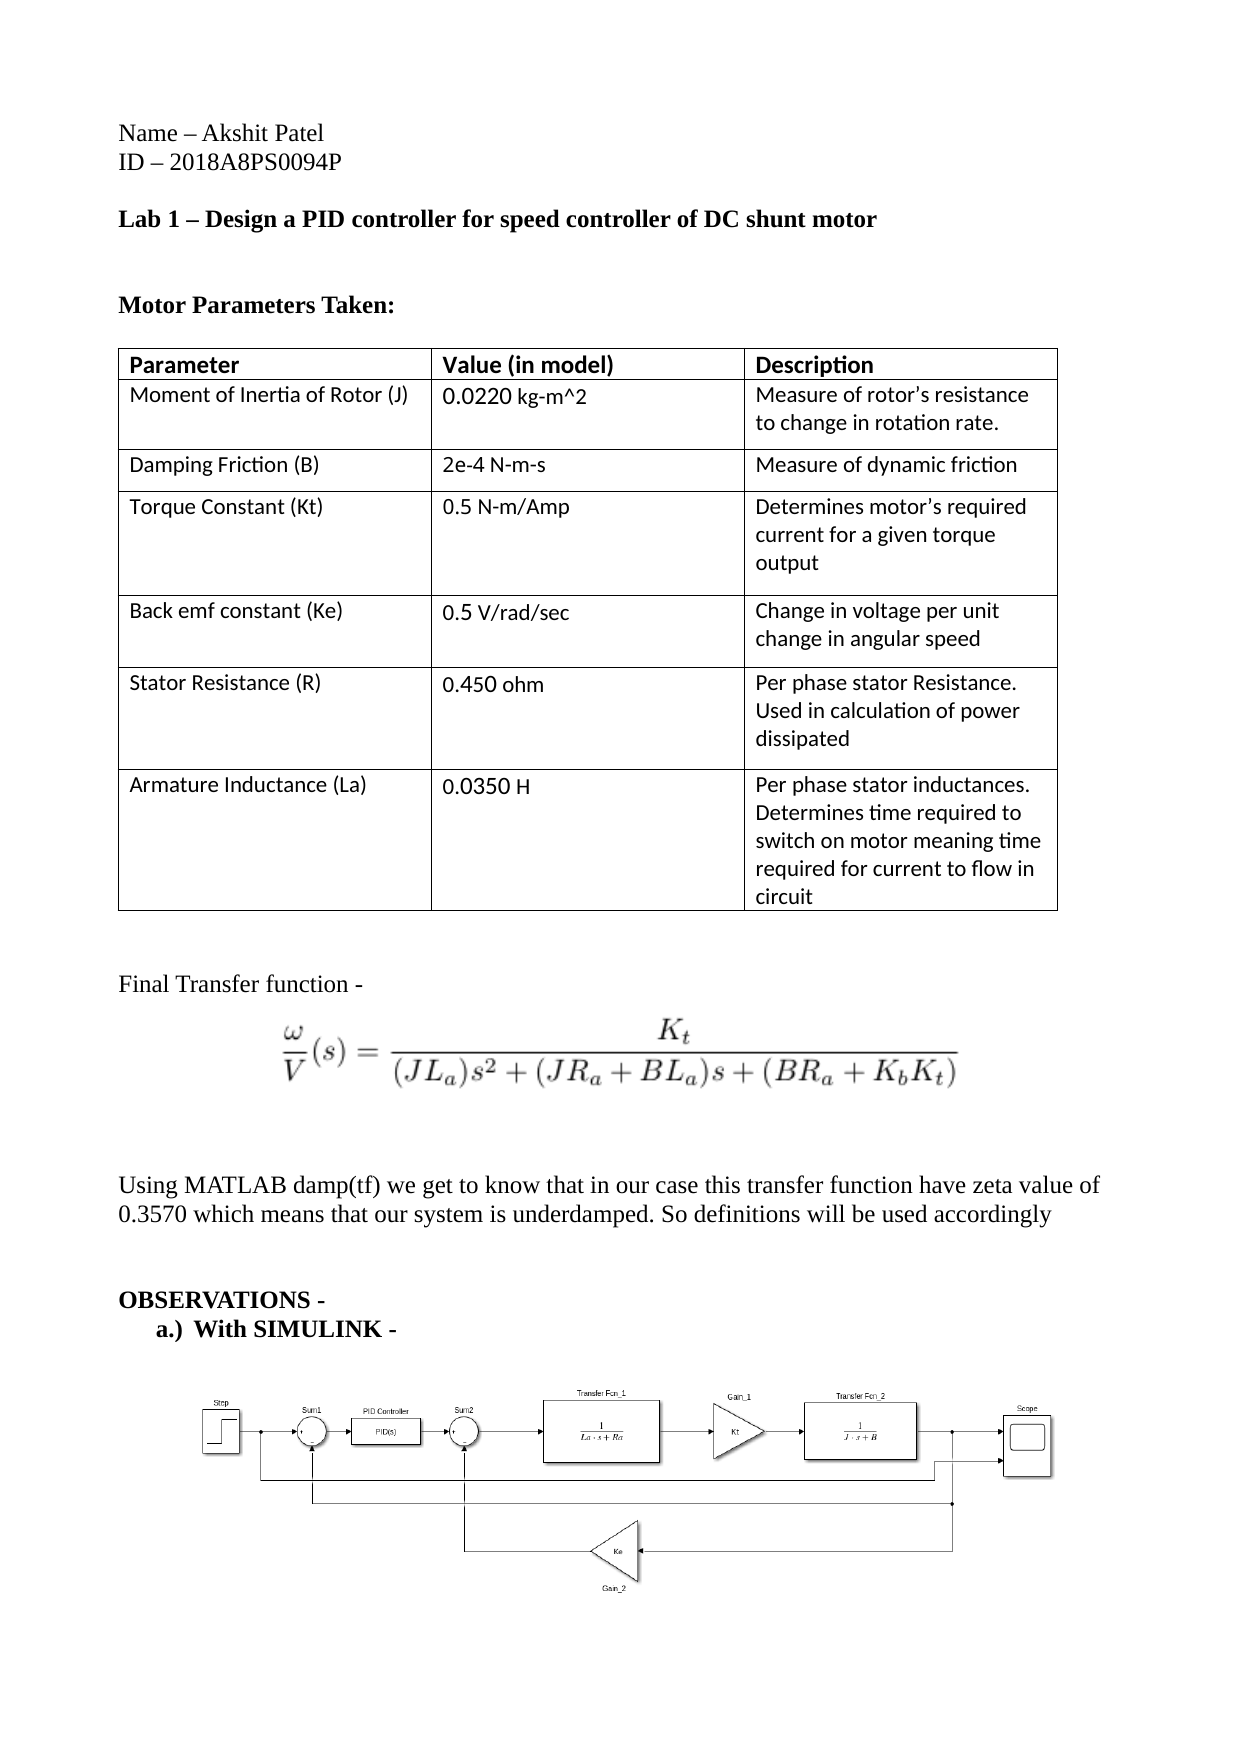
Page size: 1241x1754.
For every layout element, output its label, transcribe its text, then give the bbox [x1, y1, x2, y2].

text Using MATLAB damp(tf) we get to know that in our case this transfer function have zeta value of 0.3570 which means that our system is underdamped. So definitions will be used accordingly [118, 1170, 1122, 1227]
table_cell Back emf constant (Ke) [119, 596, 431, 667]
table_header Value (in model) [432, 349, 744, 379]
table_cell Change in voltage per unit change in angular speed [745, 596, 1057, 667]
table_header Parameter [119, 349, 431, 379]
table_cell Stator Resistance (R) [119, 668, 431, 769]
table_cell Per phase stator inductances. Determines time required to switch on motor meaning time required for current to flow in circuit [745, 770, 1057, 910]
table_header Description [745, 349, 1057, 379]
text Final Transfer function - [118, 969, 1122, 997]
table_cell 0.450 ohm [432, 668, 744, 769]
table_cell Torque Constant (Kt) [119, 492, 431, 595]
table_cell Measure of dynamic friction [745, 450, 1057, 491]
text Motor Parameters Taken: [118, 290, 1122, 319]
text ID – 2018A8PS0094P [118, 147, 1122, 176]
table_cell Moment of Inertia of Rotor (J) [119, 380, 431, 449]
table_cell 2e-4 N-m-s [432, 450, 744, 491]
text Lab 1 – Design a PID controller for speed controller of DC shunt motor [118, 204, 1122, 233]
text OBSERVATIONS - [118, 1285, 1122, 1314]
table_cell 0.5 V/rad/sec [432, 596, 744, 667]
table_cell Determines motor’s required current for a given torque output [745, 492, 1057, 595]
table_cell Damping Friction (B) [119, 450, 431, 491]
table_cell 0.0220 kg-m^2 [432, 380, 744, 449]
table_cell 0.0350 H [432, 770, 744, 910]
list With SIMULINK - [156, 1314, 1122, 1342]
table_cell Measure of rotor’s resistance to change in rotation rate. [745, 380, 1057, 449]
table_cell 0.5 N-m/Amp [432, 492, 744, 595]
text Name – Akshit Patel [118, 118, 1122, 147]
table_cell Per phase stator Resistance. Used in calculation of power dissipated [745, 668, 1057, 769]
table_cell Armature Inductance (La) [119, 770, 431, 910]
